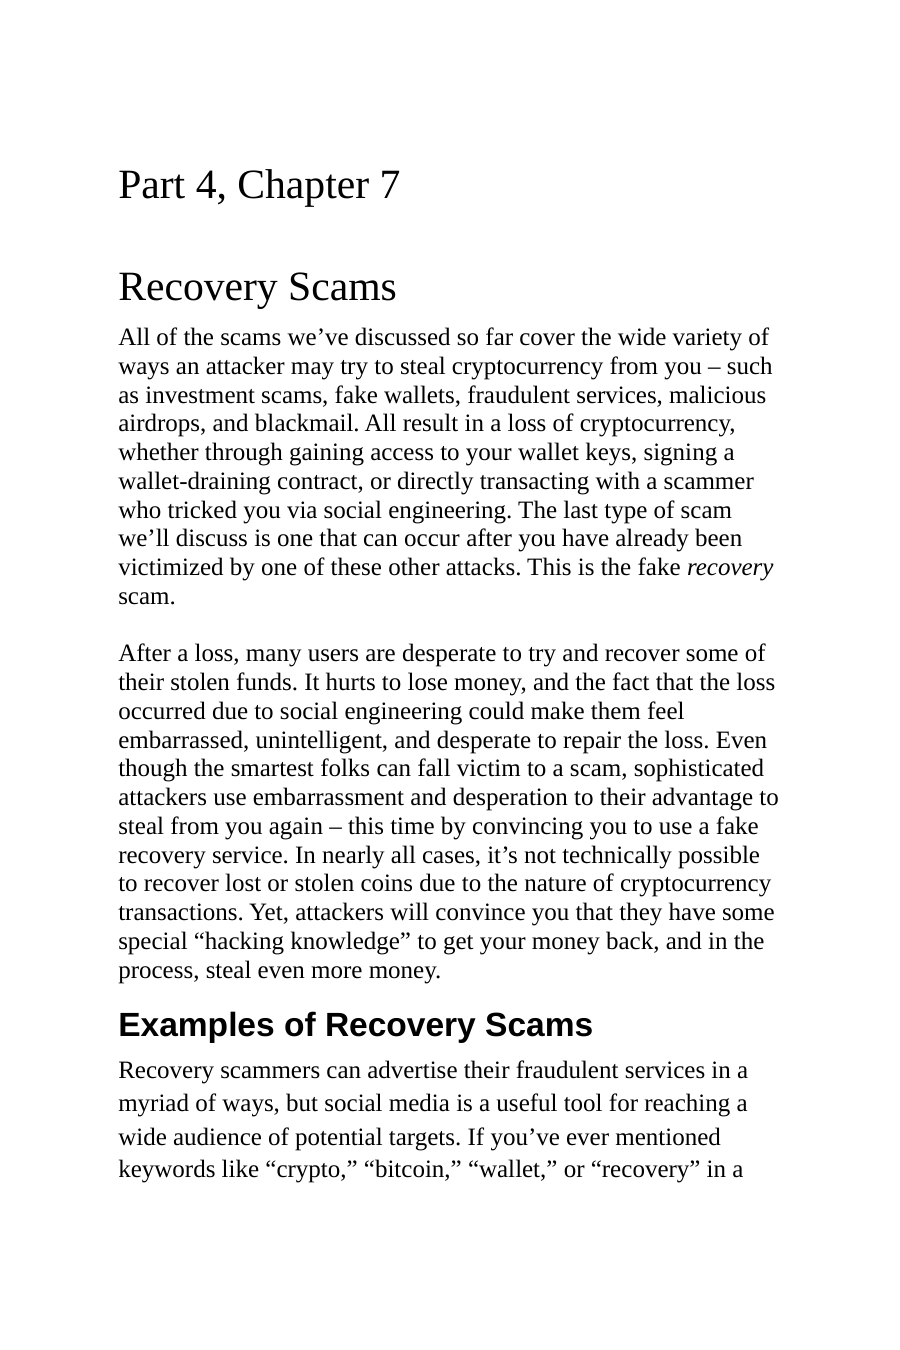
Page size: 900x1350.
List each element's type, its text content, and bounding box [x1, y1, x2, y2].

subtitle Examples of Recovery Scams [118, 1004, 782, 1043]
subtitle Recovery Scams [118, 262, 782, 310]
text After a loss, many users are desperate to try and recover some of their stolen funds. It hurts to lose money, and the fact that the loss occurred due to social engineering could make them feel embarrassed, unintelligent, and desperate to repair the loss. Even though the smartest folks can fall victim to a scam, sophisticated attackers use embarrassment and desperation to their advantage to steal from you again – this time by convincing you to use a fake recovery service. In nearly all cases, it’s not technically possible to recover lost or stolen coins due to the nature of cryptocurrency transactions. Yet, attackers will convince you that they have some special “hacking knowledge” to get your money back, and in the process, steal even more money. [118, 638, 782, 983]
text All of the scams we’ve discussed so far cover the wide variety of ways an attacker may try to steal cryptocurrency from you – such as investment scams, fake wallets, fraudulent services, malicious airdrops, and blackmail. All result in a loss of cryptocurrency, whether through gaining access to your wallet keys, signing a wallet-draining contract, or directly transacting with a scammer who tricked you via social engineering. The last type of scam we’ll discuss is one that can occur after you have already been victimized by one of these other attacks. This is the fake recovery scam. [118, 322, 782, 610]
subtitle Part 4, Chapter 7 [118, 160, 782, 208]
text Recovery scammers can advertise their fraudulent services in a myriad of ways, but social media is a useful tool for reaching a wide audience of potential targets. If you’ve ever mentioned keywords like “crypto,” “bitcoin,” “wallet,” or “recovery” in a [118, 1056, 782, 1183]
